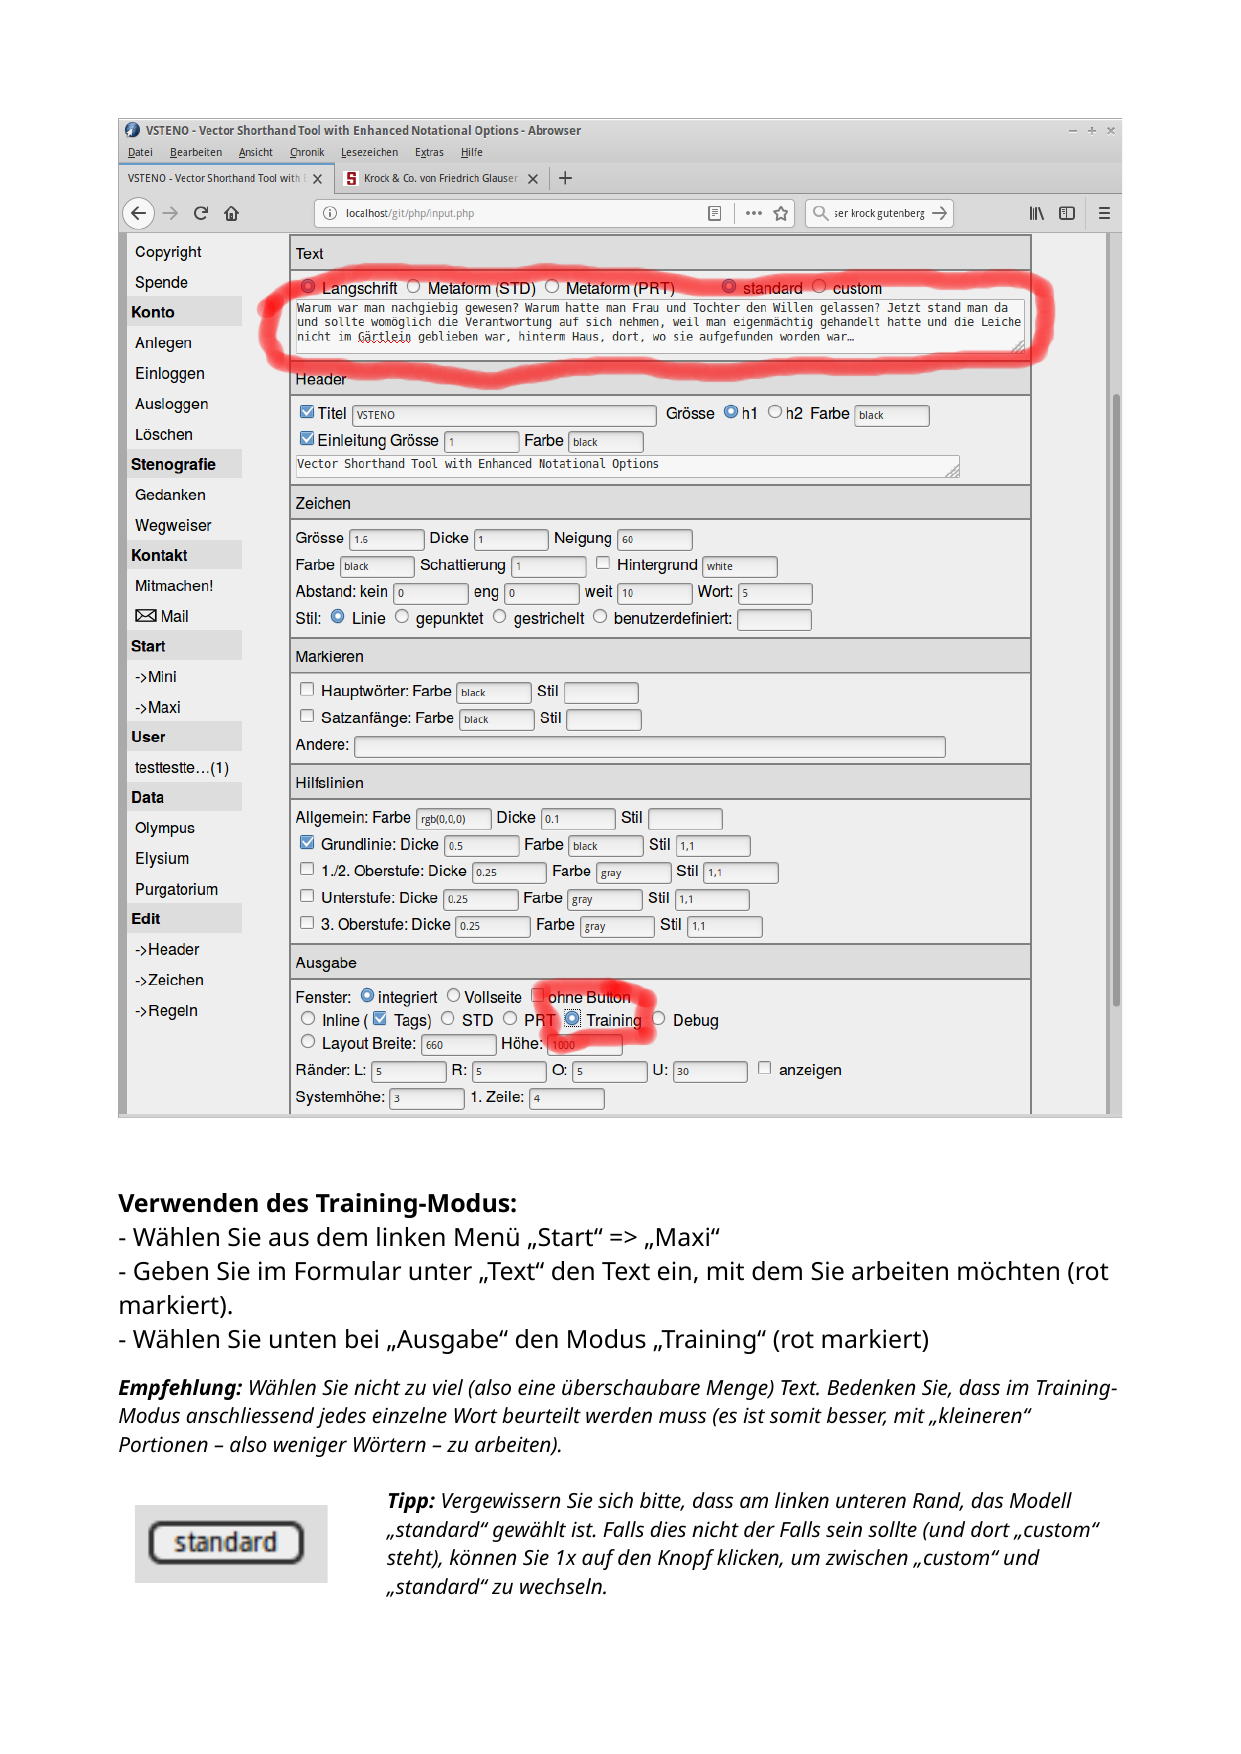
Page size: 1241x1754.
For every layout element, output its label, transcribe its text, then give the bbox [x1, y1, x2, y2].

text - Wählen Sie unten bei „Ausgabe“ den Modus „Training“ (rot markiert) [118, 1322, 1122, 1356]
picture [118, 118, 1123, 1118]
text - Geben Sie im Formular unter „Text“ den Text ein, mit dem Sie arbeiten möchten (rot markiert). [118, 1253, 1122, 1322]
text - Wählen Sie aus dem linken Menü „Start“ => „Maxi“ [118, 1219, 1122, 1253]
picture [134, 1505, 328, 1583]
text Verwenden des Training-Modus: [118, 1185, 1122, 1219]
text Tipp: Vergewissern Sie sich bitte, dass am linken unteren Rand, das Modell „standard“ gewählt ist. Falls dies nicht der Falls sein sollte (und dort „custom“ steht), können Sie 1x auf den Knopf klicken, um zwischen „custom“ und „standard“ zu wechseln. [118, 1487, 1122, 1600]
text Empfehlung: Wählen Sie nicht zu viel (also eine überschaubare Menge) Text. Bedenken Sie, dass im Training-Modus anschliessend jedes einzelne Wort beurteilt werden muss (es ist somit besser, mit „kleineren“ Portionen – also weniger Wörtern – zu arbeiten). [118, 1373, 1122, 1458]
